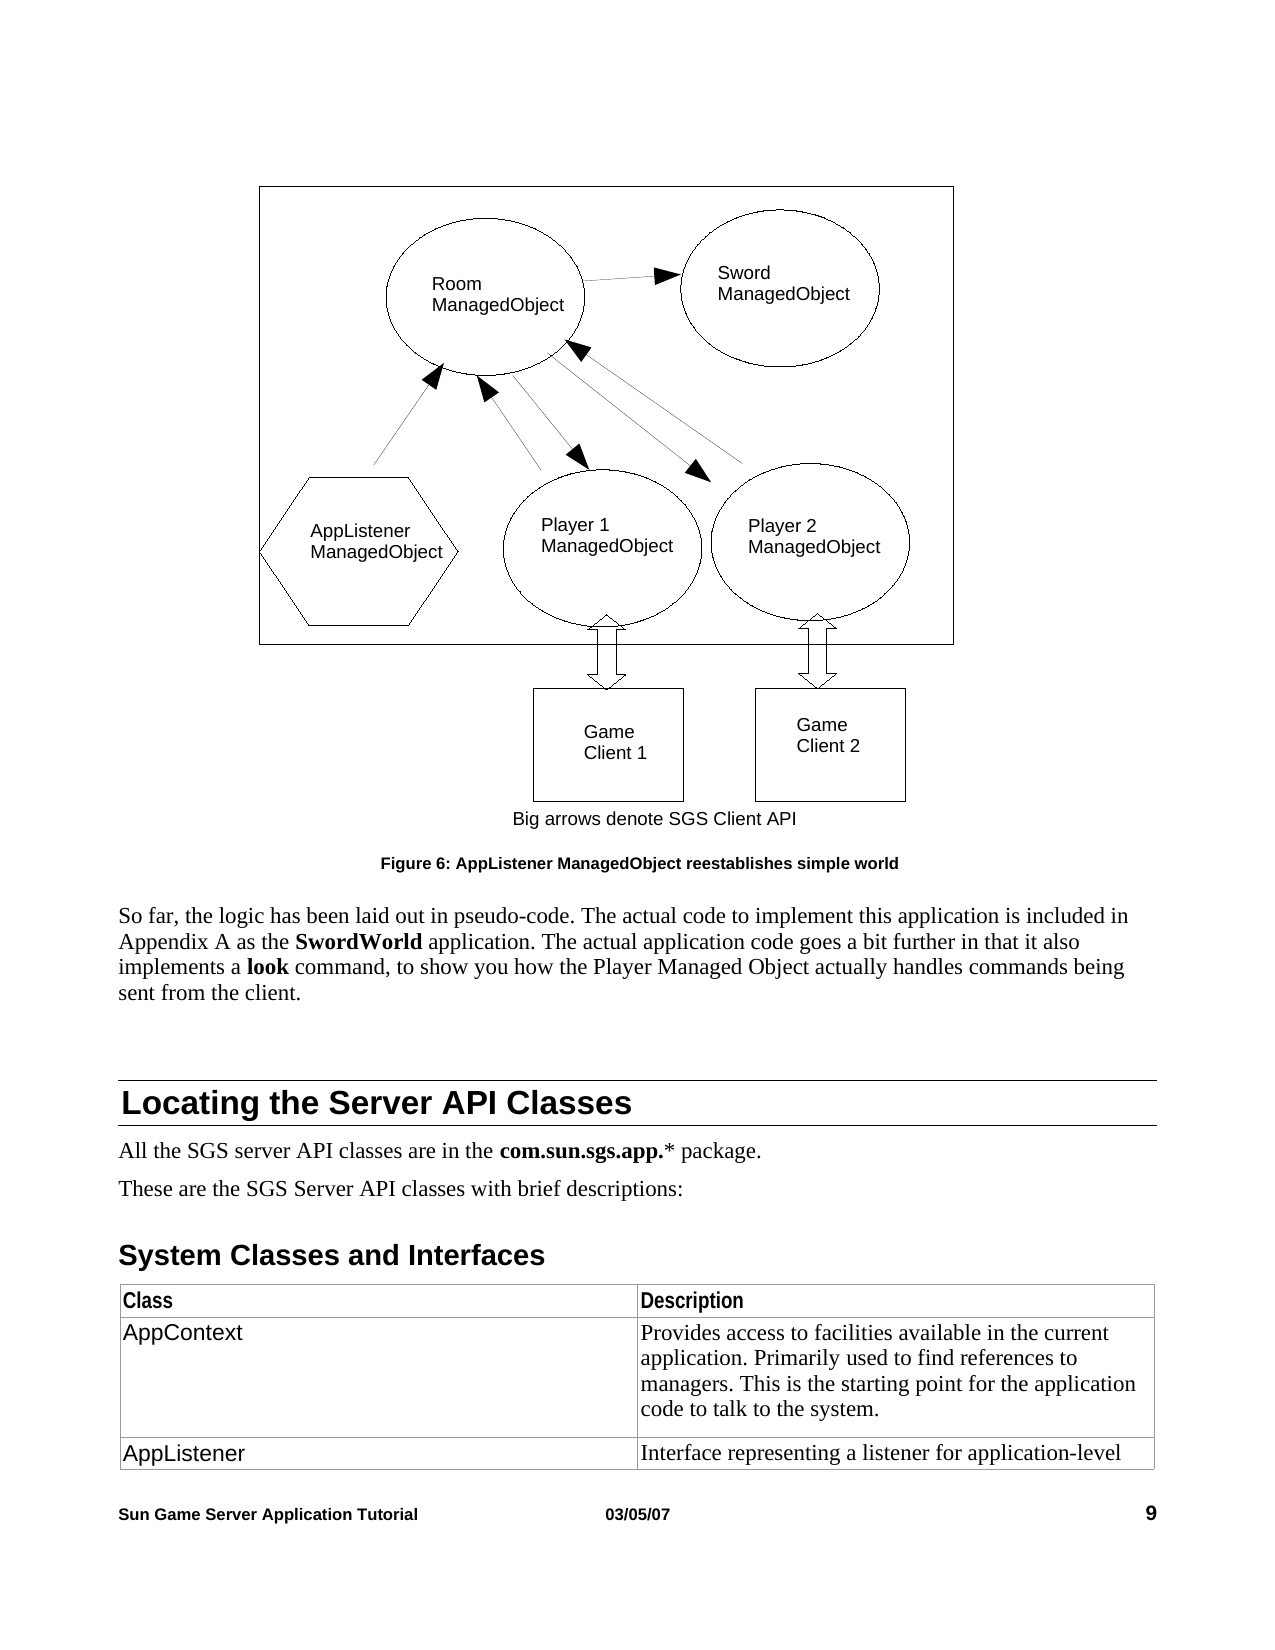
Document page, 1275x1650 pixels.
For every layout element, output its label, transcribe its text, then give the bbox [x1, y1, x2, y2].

table_cell Interface representing a listener for application-level [638, 1438, 1154, 1469]
table_cell AppListener [121, 1438, 637, 1469]
text Figure 6: AppListener ManagedObject reestablishes simple world [118, 167, 1157, 873]
text These are the SGS Server API classes with brief descriptions: [118, 1176, 1157, 1202]
table_header Description [638, 1285, 1154, 1317]
subtitle System Classes and Interfaces [118, 1239, 1157, 1272]
text All the SGS server API classes are in the com.sun.sgs.app.* package. [118, 1138, 1157, 1164]
table_cell AppContext [121, 1318, 637, 1437]
table_header Class [121, 1285, 637, 1317]
text So far, the logic has been laid out in pseudo-code. The actual code to implement this application is included in Appendix A as the SwordWorld application. The actual application code goes a bit further in that it also implements a look command, to show you how the Player Managed Object actually handles commands being sent from the client. [118, 903, 1157, 1005]
table_cell Provides access to facilities available in the current application. Primarily used to find references to managers. This is the starting point for the application code to talk to the system. [638, 1318, 1154, 1437]
subtitle Locating the Server API Classes [118, 1081, 1157, 1125]
